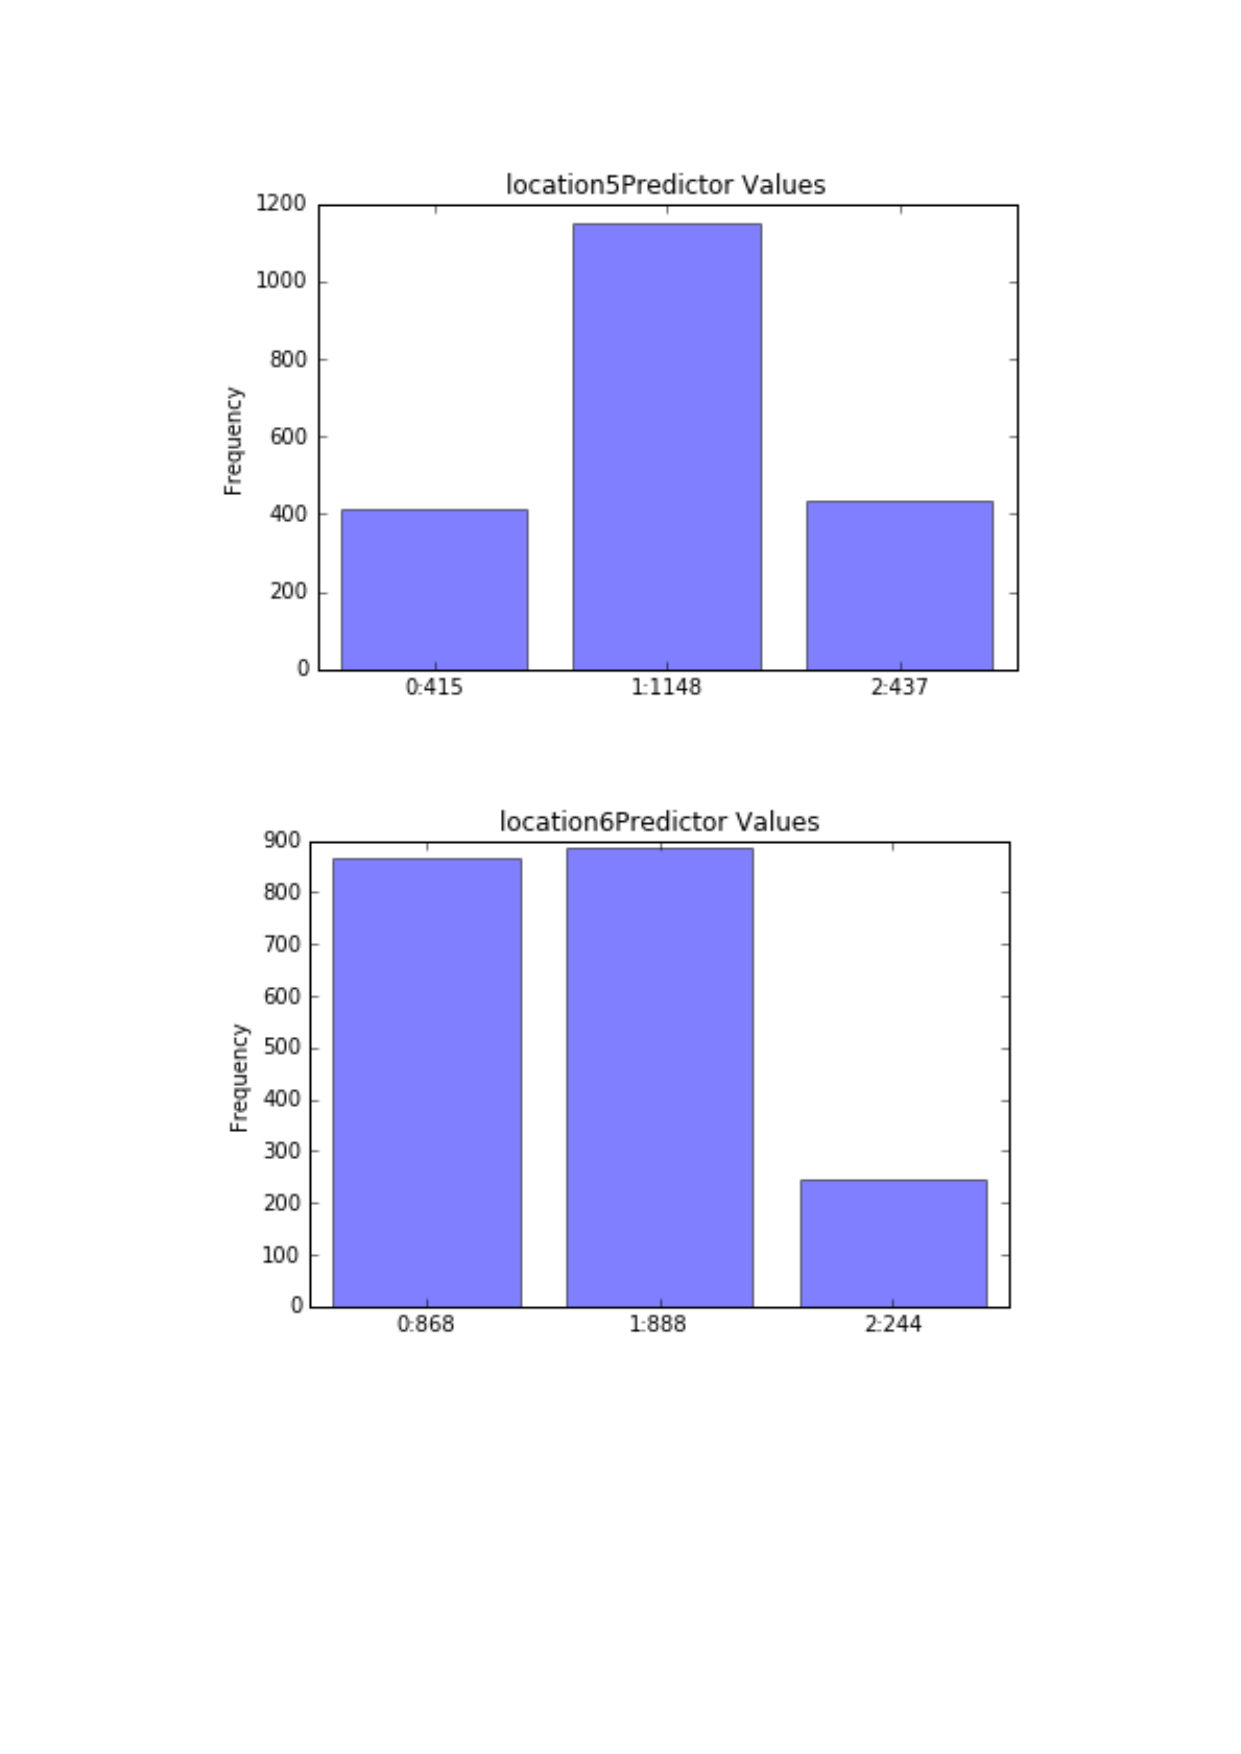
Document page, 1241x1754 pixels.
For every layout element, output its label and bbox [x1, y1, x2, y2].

picture [210, 159, 1030, 714]
picture [216, 796, 1024, 1351]
